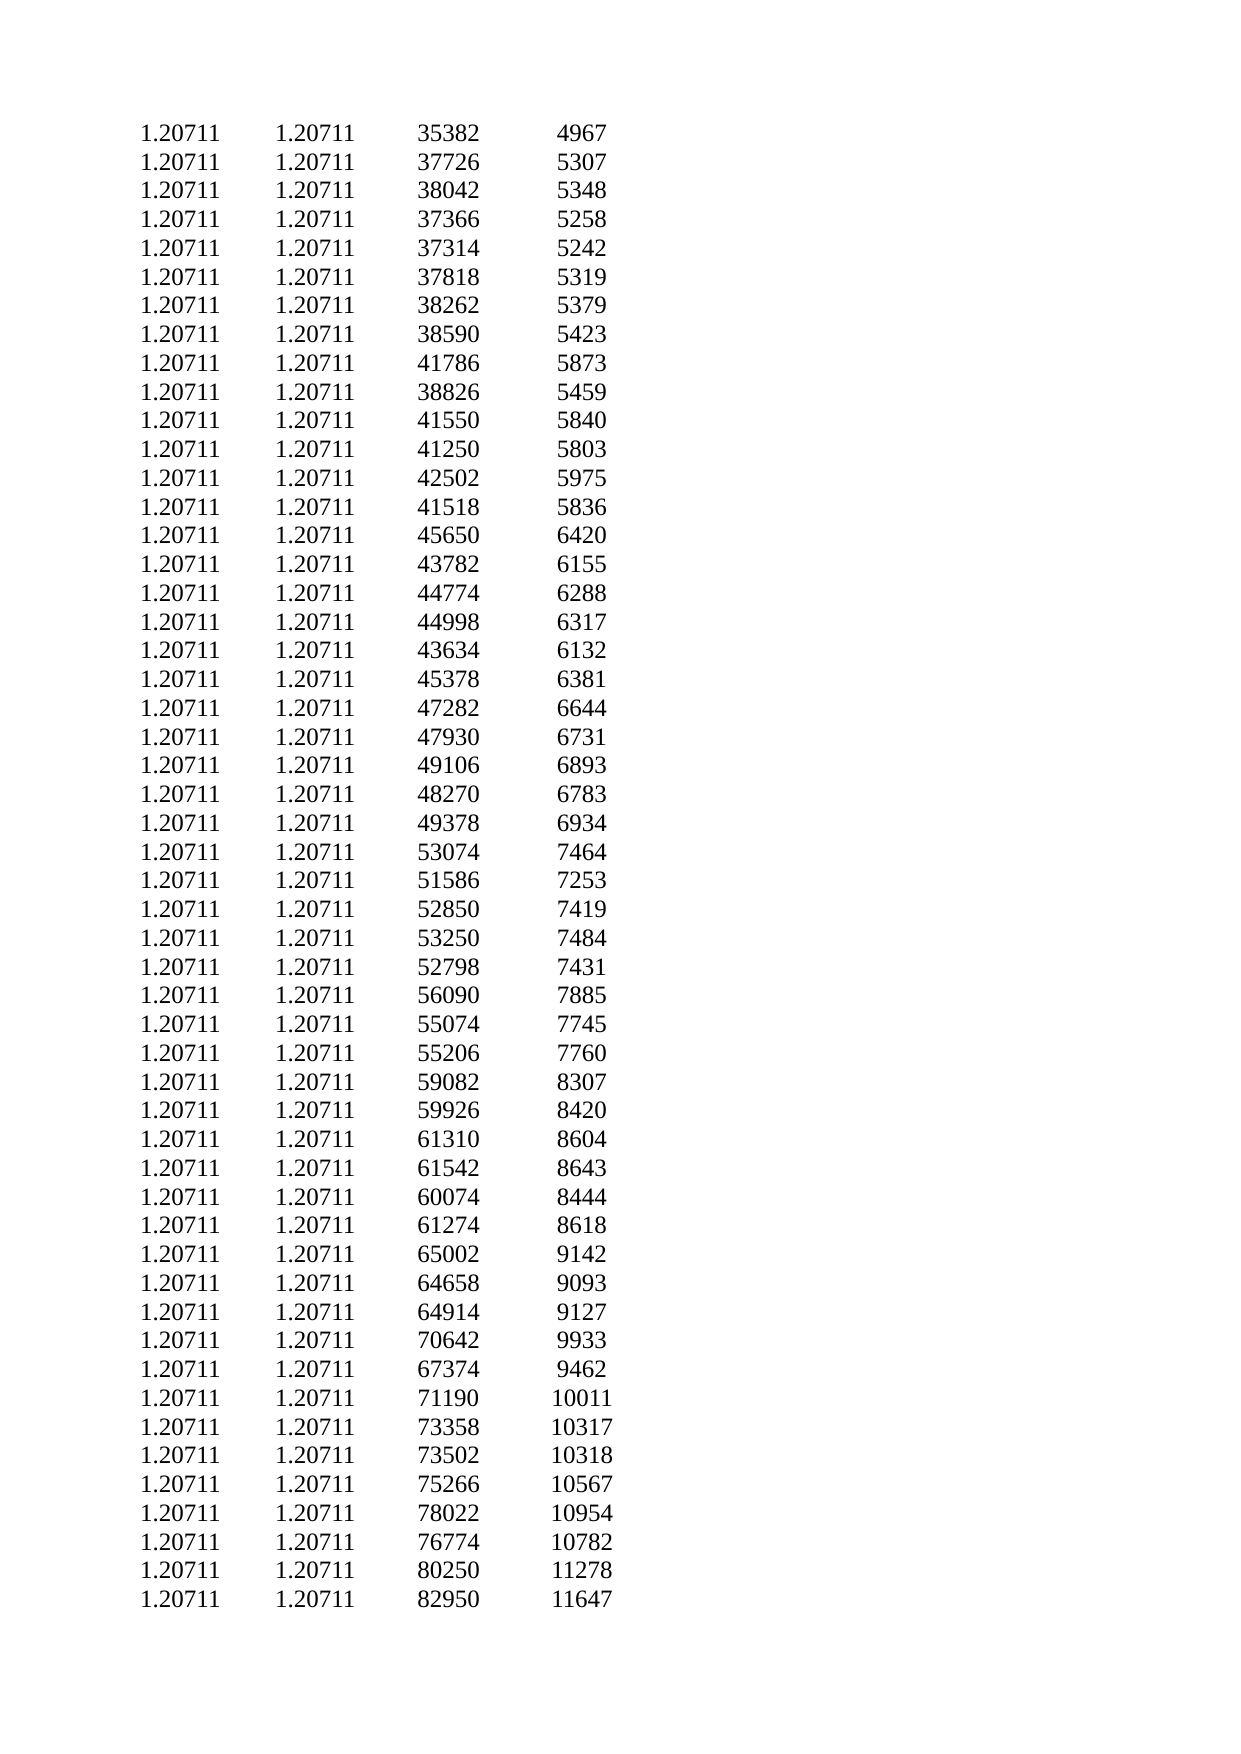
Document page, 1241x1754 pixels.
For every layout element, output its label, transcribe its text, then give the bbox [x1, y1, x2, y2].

table_cell 1.20711 [248, 1527, 382, 1556]
table_cell 5348 [515, 176, 648, 204]
table_cell 51586 [382, 866, 515, 894]
table_cell 4967 [515, 118, 648, 147]
table_cell 1.20711 [112, 1182, 248, 1211]
table_cell 1.20711 [112, 981, 248, 1009]
table_cell 5319 [515, 262, 648, 291]
table_cell 82950 [382, 1584, 515, 1613]
table_cell 1.20711 [112, 1268, 248, 1297]
table_cell 61542 [382, 1153, 515, 1182]
table_cell 6132 [515, 636, 648, 664]
table_cell 47930 [382, 722, 515, 751]
table_cell 1.20711 [248, 1383, 382, 1412]
table_cell 43634 [382, 636, 515, 664]
table_cell 1.20711 [112, 1153, 248, 1182]
table_cell 1.20711 [248, 1038, 382, 1067]
table_cell 1.20711 [248, 291, 382, 319]
table_cell 1.20711 [112, 607, 248, 636]
table_cell 6288 [515, 578, 648, 607]
table_cell 73502 [382, 1441, 515, 1469]
table_cell 38042 [382, 176, 515, 204]
table_cell 61310 [382, 1124, 515, 1153]
table_cell 41250 [382, 434, 515, 463]
table_cell 45378 [382, 664, 515, 693]
table_cell 5975 [515, 463, 648, 492]
table_cell 41518 [382, 492, 515, 521]
table_cell 1.20711 [112, 1441, 248, 1469]
table_cell 47282 [382, 693, 515, 722]
table_cell 55074 [382, 1009, 515, 1038]
table_cell 1.20711 [112, 1038, 248, 1067]
table_cell 1.20711 [112, 492, 248, 521]
table_cell 1.20711 [248, 607, 382, 636]
table_cell 60074 [382, 1182, 515, 1211]
table_cell 1.20711 [248, 722, 382, 751]
table_cell 52850 [382, 894, 515, 923]
table_cell 78022 [382, 1498, 515, 1527]
table_cell 1.20711 [112, 1067, 248, 1096]
table_cell 1.20711 [248, 866, 382, 894]
table_cell 1.20711 [248, 981, 382, 1009]
table_cell 5242 [515, 233, 648, 262]
table_cell 1.20711 [248, 779, 382, 808]
table_cell 1.20711 [248, 492, 382, 521]
table_cell 6381 [515, 664, 648, 693]
table_cell 1.20711 [112, 549, 248, 578]
table_cell 48270 [382, 779, 515, 808]
table_cell 1.20711 [112, 262, 248, 291]
table_cell 5307 [515, 147, 648, 176]
table_cell 76774 [382, 1527, 515, 1556]
table_cell 6155 [515, 549, 648, 578]
table_cell 45650 [382, 521, 515, 549]
table_cell 10317 [515, 1412, 648, 1441]
table_cell 1.20711 [112, 779, 248, 808]
table_cell 43782 [382, 549, 515, 578]
table_cell 1.20711 [248, 348, 382, 377]
table_cell 6893 [515, 751, 648, 779]
table_cell 1.20711 [112, 1412, 248, 1441]
table_cell 80250 [382, 1556, 515, 1584]
table_cell 49378 [382, 808, 515, 837]
table_cell 1.20711 [248, 463, 382, 492]
table_cell 5459 [515, 377, 648, 406]
table_cell 8604 [515, 1124, 648, 1153]
table_cell 7885 [515, 981, 648, 1009]
table_cell 1.20711 [248, 578, 382, 607]
table_cell 1.20711 [112, 636, 248, 664]
table_cell 1.20711 [112, 1009, 248, 1038]
table_cell 1.20711 [112, 1498, 248, 1527]
table_cell 53074 [382, 837, 515, 866]
table_cell 52798 [382, 952, 515, 981]
table_cell 1.20711 [248, 1441, 382, 1469]
table_cell 9933 [515, 1326, 648, 1354]
table_cell 38826 [382, 377, 515, 406]
table_cell 56090 [382, 981, 515, 1009]
table_cell 1.20711 [248, 923, 382, 952]
table_cell 73358 [382, 1412, 515, 1441]
table_cell 38590 [382, 319, 515, 348]
table_cell 1.20711 [112, 664, 248, 693]
table_cell 1.20711 [112, 406, 248, 434]
table_cell 6731 [515, 722, 648, 751]
table_cell 5836 [515, 492, 648, 521]
table_cell 1.20711 [112, 578, 248, 607]
table_cell 35382 [382, 118, 515, 147]
table_cell 1.20711 [248, 693, 382, 722]
table_cell 1.20711 [248, 521, 382, 549]
table_cell 1.20711 [112, 319, 248, 348]
table_cell 9142 [515, 1239, 648, 1268]
table_cell 1.20711 [248, 204, 382, 233]
table_cell 1.20711 [248, 377, 382, 406]
table_cell 1.20711 [248, 1354, 382, 1383]
table_cell 1.20711 [112, 952, 248, 981]
table_cell 1.20711 [248, 1153, 382, 1182]
table_cell 1.20711 [112, 377, 248, 406]
table_cell 37366 [382, 204, 515, 233]
table_cell 44998 [382, 607, 515, 636]
table_cell 37726 [382, 147, 515, 176]
table_cell 1.20711 [248, 1268, 382, 1297]
table_cell 1.20711 [112, 1584, 248, 1613]
table_cell 10318 [515, 1441, 648, 1469]
table_cell 1.20711 [248, 1469, 382, 1498]
table_cell 41550 [382, 406, 515, 434]
table_cell 11278 [515, 1556, 648, 1584]
table_cell 38262 [382, 291, 515, 319]
table_cell 7253 [515, 866, 648, 894]
table_cell 1.20711 [248, 118, 382, 147]
table_cell 7431 [515, 952, 648, 981]
table_cell 1.20711 [112, 1096, 248, 1124]
table_cell 7419 [515, 894, 648, 923]
table_cell 1.20711 [248, 262, 382, 291]
table_cell 8643 [515, 1153, 648, 1182]
table_cell 1.20711 [112, 808, 248, 837]
table_cell 10011 [515, 1383, 648, 1412]
table_cell 61274 [382, 1211, 515, 1239]
table_cell 7760 [515, 1038, 648, 1067]
table_cell 1.20711 [112, 1383, 248, 1412]
table_cell 7484 [515, 923, 648, 952]
table_cell 37314 [382, 233, 515, 262]
table_cell 1.20711 [112, 693, 248, 722]
table_cell 1.20711 [112, 751, 248, 779]
table_cell 1.20711 [112, 837, 248, 866]
table_cell 1.20711 [112, 233, 248, 262]
table_cell 9093 [515, 1268, 648, 1297]
table_cell 8444 [515, 1182, 648, 1211]
table_cell 1.20711 [248, 751, 382, 779]
table_cell 59926 [382, 1096, 515, 1124]
table_cell 1.20711 [248, 837, 382, 866]
table_cell 1.20711 [248, 1297, 382, 1326]
table_cell 1.20711 [112, 866, 248, 894]
table_cell 9462 [515, 1354, 648, 1383]
table_cell 9127 [515, 1297, 648, 1326]
table_cell 7464 [515, 837, 648, 866]
table_cell 5840 [515, 406, 648, 434]
table_cell 10567 [515, 1469, 648, 1498]
table_cell 1.20711 [112, 1469, 248, 1498]
table_cell 1.20711 [112, 894, 248, 923]
table_cell 5423 [515, 319, 648, 348]
table_cell 1.20711 [112, 1124, 248, 1153]
table_cell 1.20711 [248, 664, 382, 693]
table_cell 44774 [382, 578, 515, 607]
table_cell 1.20711 [248, 1412, 382, 1441]
table_cell 1.20711 [248, 549, 382, 578]
table_cell 1.20711 [112, 118, 248, 147]
table_cell 1.20711 [248, 147, 382, 176]
table_cell 1.20711 [248, 176, 382, 204]
table_cell 8307 [515, 1067, 648, 1096]
table_cell 49106 [382, 751, 515, 779]
table_cell 6317 [515, 607, 648, 636]
table_cell 65002 [382, 1239, 515, 1268]
table_cell 10782 [515, 1527, 648, 1556]
table_cell 1.20711 [248, 319, 382, 348]
table_cell 1.20711 [112, 1527, 248, 1556]
table_cell 1.20711 [248, 1239, 382, 1268]
table_cell 1.20711 [112, 291, 248, 319]
table_cell 59082 [382, 1067, 515, 1096]
table_cell 75266 [382, 1469, 515, 1498]
table_cell 1.20711 [248, 406, 382, 434]
table_cell 1.20711 [248, 1096, 382, 1124]
table_cell 6420 [515, 521, 648, 549]
table_cell 70642 [382, 1326, 515, 1354]
table_cell 1.20711 [248, 894, 382, 923]
table_cell 7745 [515, 1009, 648, 1038]
table_cell 37818 [382, 262, 515, 291]
table_cell 5873 [515, 348, 648, 377]
table_cell 67374 [382, 1354, 515, 1383]
table_cell 1.20711 [248, 1584, 382, 1613]
table_cell 1.20711 [248, 1009, 382, 1038]
table_cell 41786 [382, 348, 515, 377]
table_cell 1.20711 [112, 1556, 248, 1584]
table_cell 1.20711 [248, 434, 382, 463]
table_cell 6783 [515, 779, 648, 808]
table_cell 10954 [515, 1498, 648, 1527]
table_cell 42502 [382, 463, 515, 492]
table_cell 1.20711 [112, 434, 248, 463]
table_cell 11647 [515, 1584, 648, 1613]
table_cell 1.20711 [112, 722, 248, 751]
table_cell 1.20711 [248, 1326, 382, 1354]
table_cell 1.20711 [248, 1498, 382, 1527]
table_cell 1.20711 [112, 1297, 248, 1326]
table_cell 53250 [382, 923, 515, 952]
table_cell 1.20711 [112, 204, 248, 233]
table_cell 1.20711 [248, 952, 382, 981]
table_cell 1.20711 [248, 1182, 382, 1211]
table_cell 8420 [515, 1096, 648, 1124]
table_cell 1.20711 [112, 521, 248, 549]
table_cell 6934 [515, 808, 648, 837]
table_cell 8618 [515, 1211, 648, 1239]
table_cell 1.20711 [112, 1326, 248, 1354]
table_cell 5379 [515, 291, 648, 319]
table_cell 55206 [382, 1038, 515, 1067]
table_cell 1.20711 [112, 1211, 248, 1239]
table_cell 64658 [382, 1268, 515, 1297]
table_cell 1.20711 [248, 808, 382, 837]
table_cell 64914 [382, 1297, 515, 1326]
table_cell 5803 [515, 434, 648, 463]
table_cell 1.20711 [112, 1354, 248, 1383]
table_cell 6644 [515, 693, 648, 722]
table_cell 1.20711 [112, 176, 248, 204]
table_cell 1.20711 [112, 923, 248, 952]
table_cell 1.20711 [112, 1239, 248, 1268]
table_cell 1.20711 [112, 348, 248, 377]
table_cell 1.20711 [112, 147, 248, 176]
table_cell 1.20711 [248, 1211, 382, 1239]
table_cell 1.20711 [248, 1556, 382, 1584]
table_cell 71190 [382, 1383, 515, 1412]
table_cell 1.20711 [248, 1067, 382, 1096]
table_cell 1.20711 [112, 463, 248, 492]
table_cell 5258 [515, 204, 648, 233]
table_cell 1.20711 [248, 233, 382, 262]
table_cell 1.20711 [248, 1124, 382, 1153]
table_cell 1.20711 [248, 636, 382, 664]
